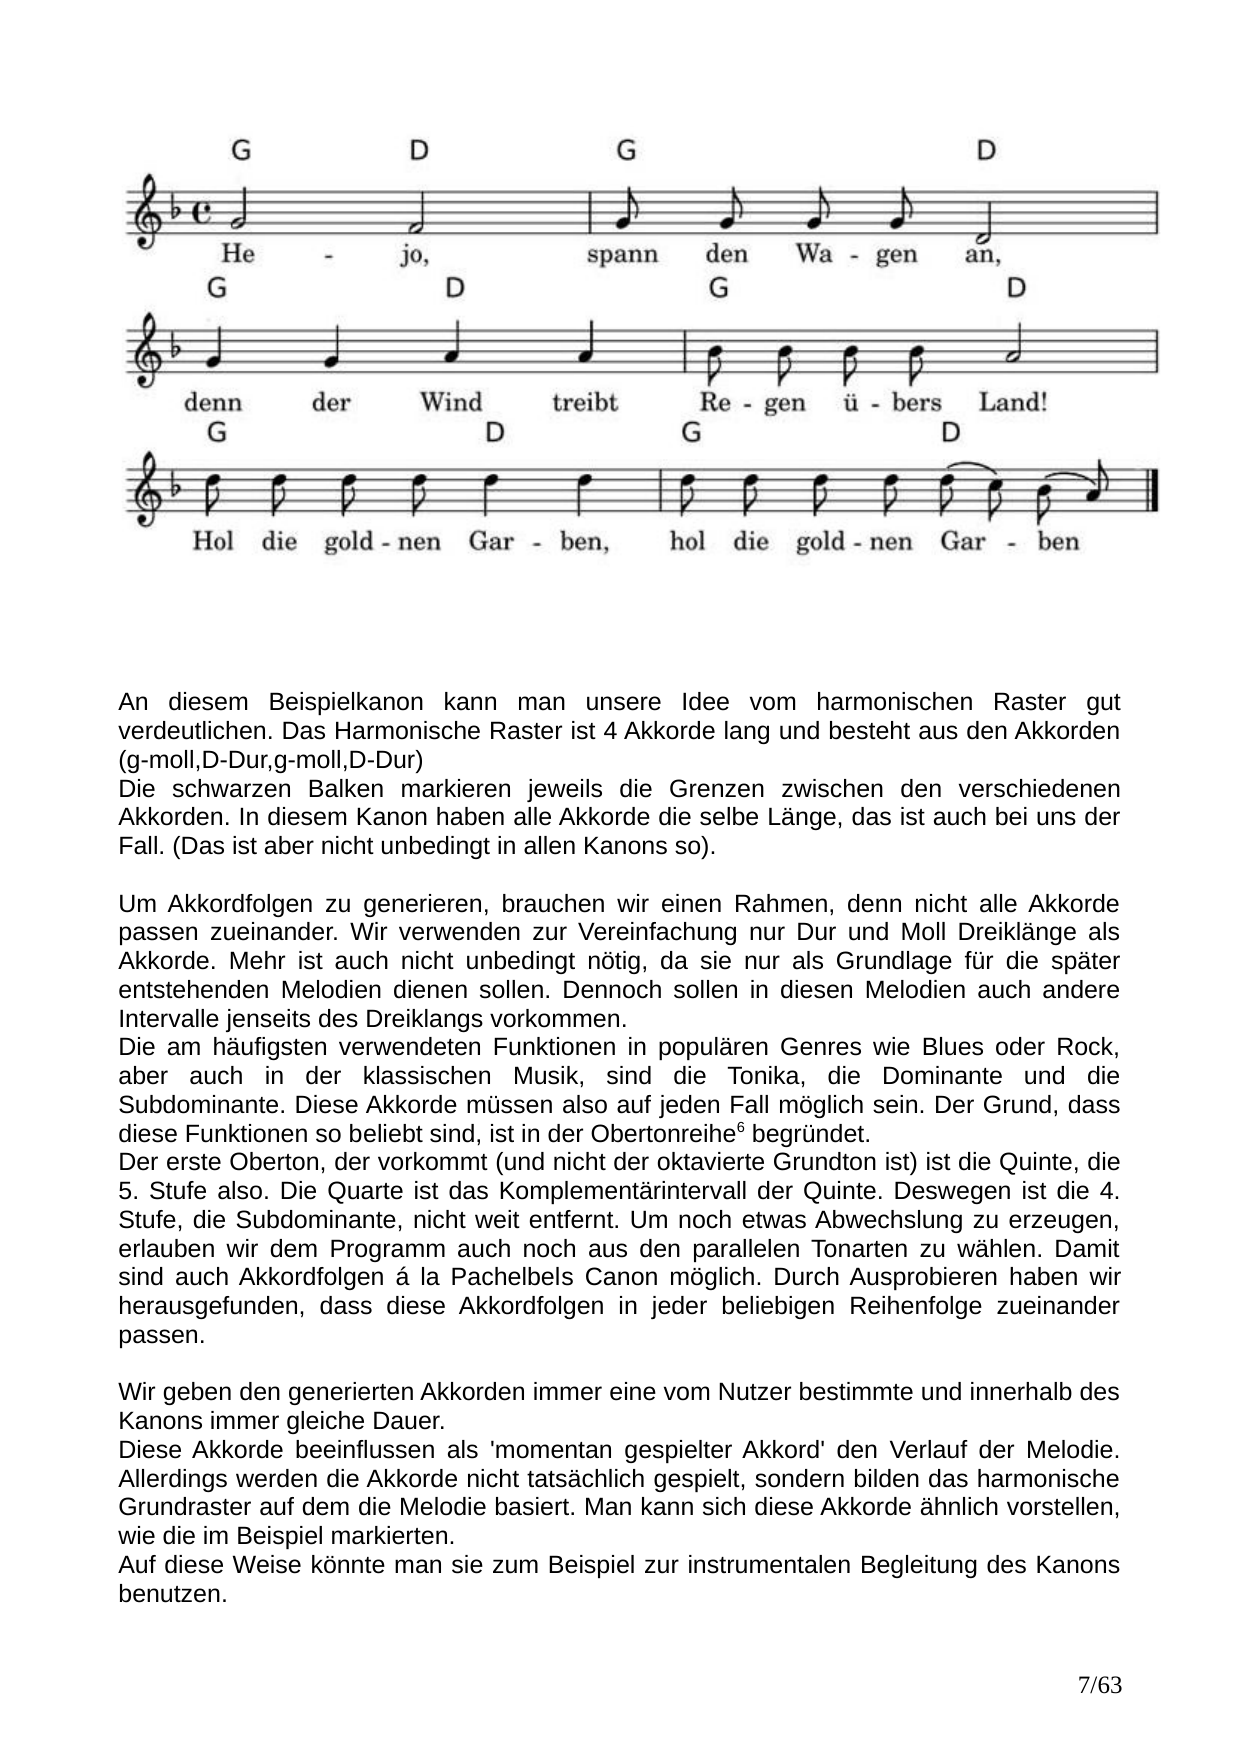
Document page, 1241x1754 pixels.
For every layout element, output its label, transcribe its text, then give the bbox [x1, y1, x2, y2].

text Diese Akkorde beeinflussen als 'momentan gespielter Akkord' den Verlauf der Melodie. Allerdings werden die Akkorde nicht tatsächlich gespielt, sondern bilden das harmonische Grundraster auf dem die Melodie basiert. Man kann sich diese Akkorde ähnlich vorstellen, wie die im Beispiel markierten. [118, 1435, 1122, 1550]
text An diesem Beispielkanon kann man unsere Idee vom harmonischen Raster gut verdeutlichen. Das Harmonische Raster ist 4 Akkorde lang und besteht aus den Akkorden (g-moll,D-Dur,g-moll,D-Dur) [118, 687, 1122, 773]
text Auf diese Weise könnte man sie zum Beispiel zur instrumentalen Begleitung des Kanons benutzen. [118, 1550, 1122, 1607]
text Die schwarzen Balken markieren jeweils die Grenzen zwischen den verschiedenen Akkorden. In diesem Kanon haben alle Akkorde die selbe Länge, das ist auch bei uns der Fall. (Das ist aber nicht unbedingt in allen Kanons so). [118, 773, 1122, 860]
text Der erste Oberton, der vorkommt (und nicht der oktavierte Grundton ist) ist die Quinte, die 5. Stufe also. Die Quarte ist das Komplementärintervall der Quinte. Deswegen ist die 4. Stufe, die Subdominante, nicht weit entfernt. Um noch etwas Abwechslung zu erzeugen, erlauben wir dem Programm auch noch aus den parallelen Tonarten zu wählen. Damit sind auch Akkordfolgen á la Pachelbels Canon möglich. Durch Ausprobieren haben wir herausgefunden, dass diese Akkordfolgen in jeder beliebigen Reihenfolge zueinander passen. [118, 1147, 1122, 1348]
text Die am häufigsten verwendeten Funktionen in populären Genres wie Blues oder Rock, aber auch in der klassischen Musik, sind die Tonika, die Dominante und die Subdominante. Diese Akkorde müssen also auf jeden Fall möglich sein. Der Grund, dass diese Funktionen so beliebt sind, ist in der Obertonreihe6 begründet. [118, 1032, 1122, 1147]
picture [121, 126, 1161, 573]
text Wir geben den generierten Akkorden immer eine vom Nutzer bestimmte und innerhalb des Kanons immer gleiche Dauer. [118, 1377, 1122, 1435]
text Um Akkordfolgen zu generieren, brauchen wir einen Rahmen, denn nicht alle Akkorde passen zueinander. Wir verwenden zur Vereinfachung nur Dur und Moll Dreiklänge als Akkorde. Mehr ist auch nicht unbedingt nötig, da sie nur als Grundlage für die später entstehenden Melodien dienen sollen. Dennoch sollen in diesen Melodien auch andere Intervalle jenseits des Dreiklangs vorkommen. [118, 888, 1122, 1032]
